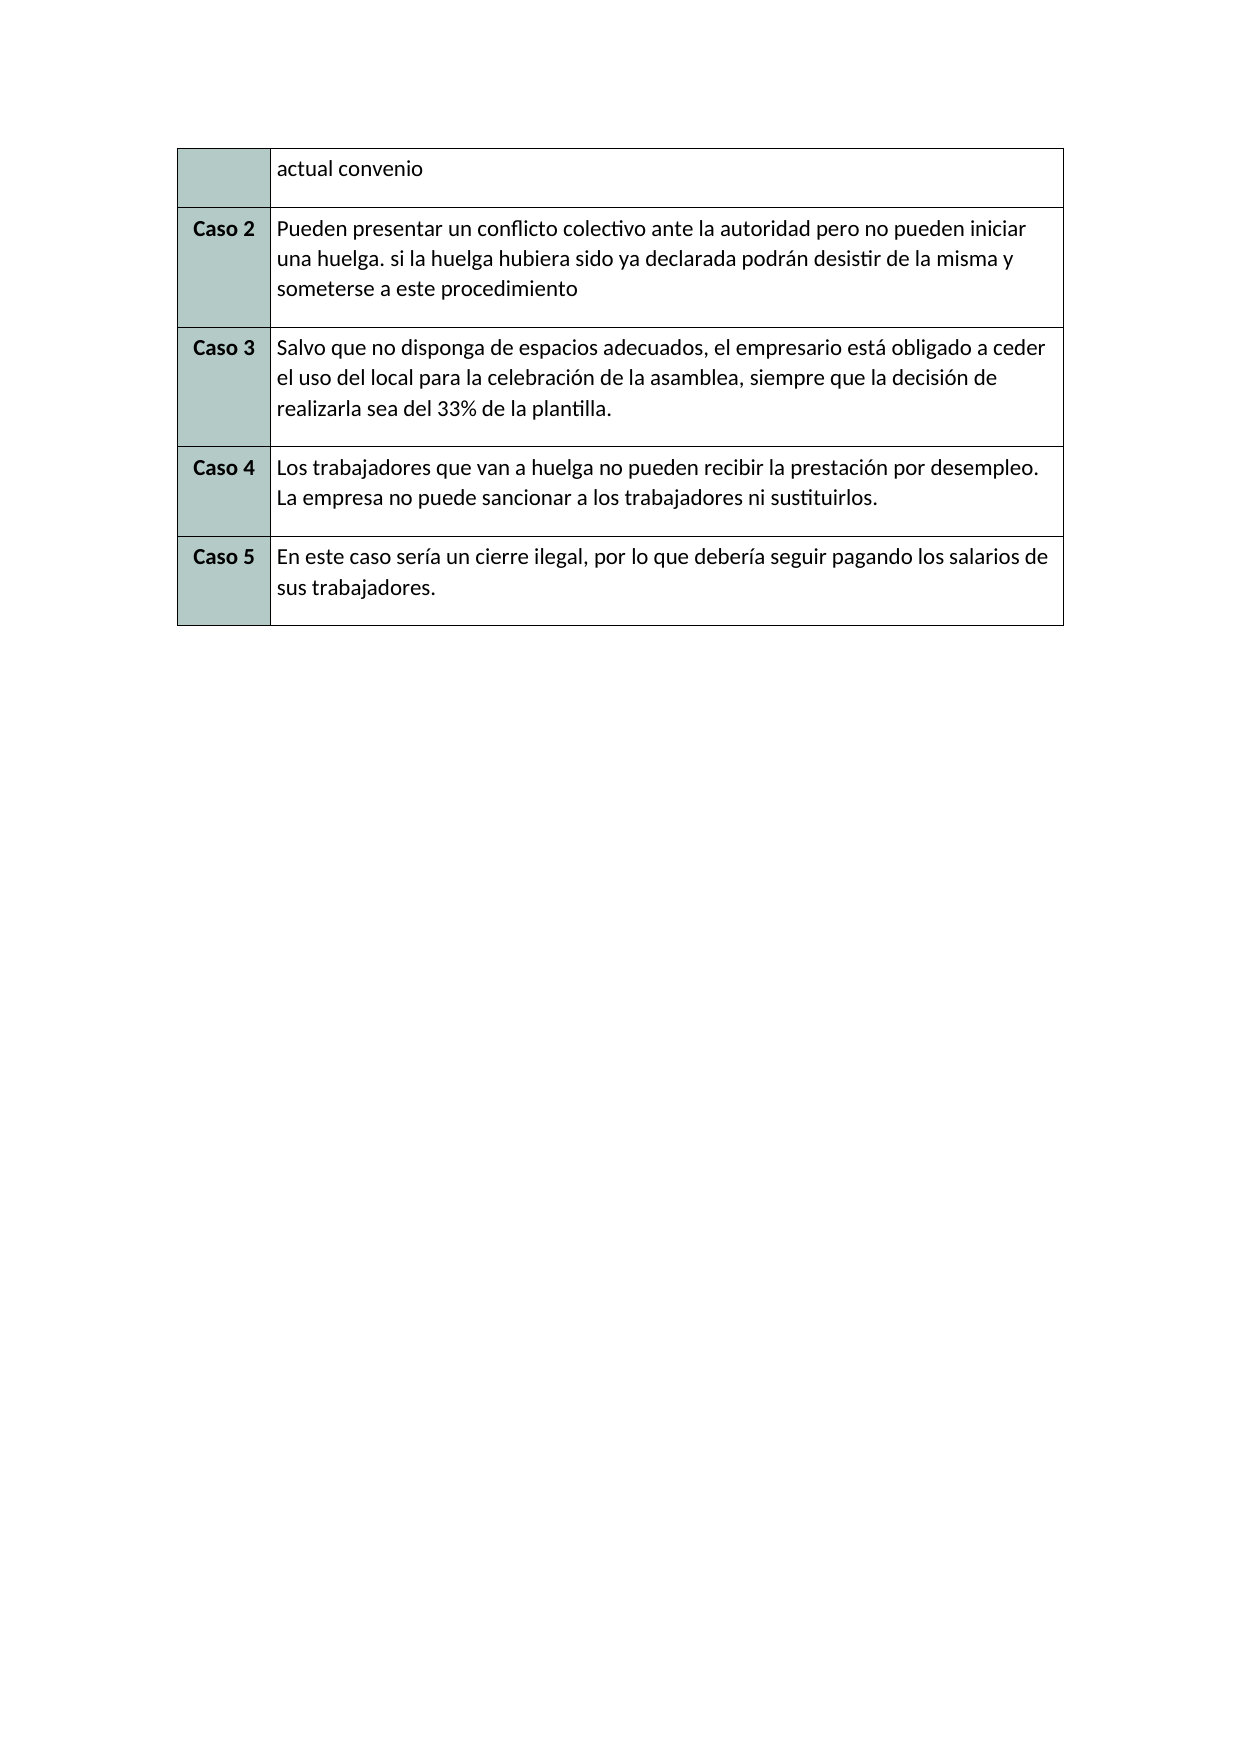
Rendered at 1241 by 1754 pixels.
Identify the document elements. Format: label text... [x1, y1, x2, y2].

table_cell Caso 2 [178, 208, 270, 327]
table_cell Caso 5 [178, 537, 270, 625]
table_cell [178, 149, 270, 207]
table_cell actual convenio [271, 149, 1063, 207]
table_cell Pueden presentar un conflicto colectivo ante la autoridad pero no pueden iniciar una huelga. si la huelga hubiera sido ya declarada podrán desistir de la misma y someterse a este procedimiento [271, 208, 1063, 327]
table_cell Caso 4 [178, 447, 270, 536]
table_cell Caso 3 [178, 328, 270, 446]
table_cell Los trabajadores que van a huelga no pueden recibir la prestación por desempleo. La empresa no puede sancionar a los trabajadores ni sustituirlos. [271, 447, 1063, 536]
table_cell Salvo que no disponga de espacios adecuados, el empresario está obligado a ceder el uso del local para la celebración de la asamblea, siempre que la decisión de realizarla sea del 33% de la plantilla. [271, 328, 1063, 446]
table_cell En este caso sería un cierre ilegal, por lo que debería seguir pagando los salarios de sus trabajadores. [271, 537, 1063, 625]
